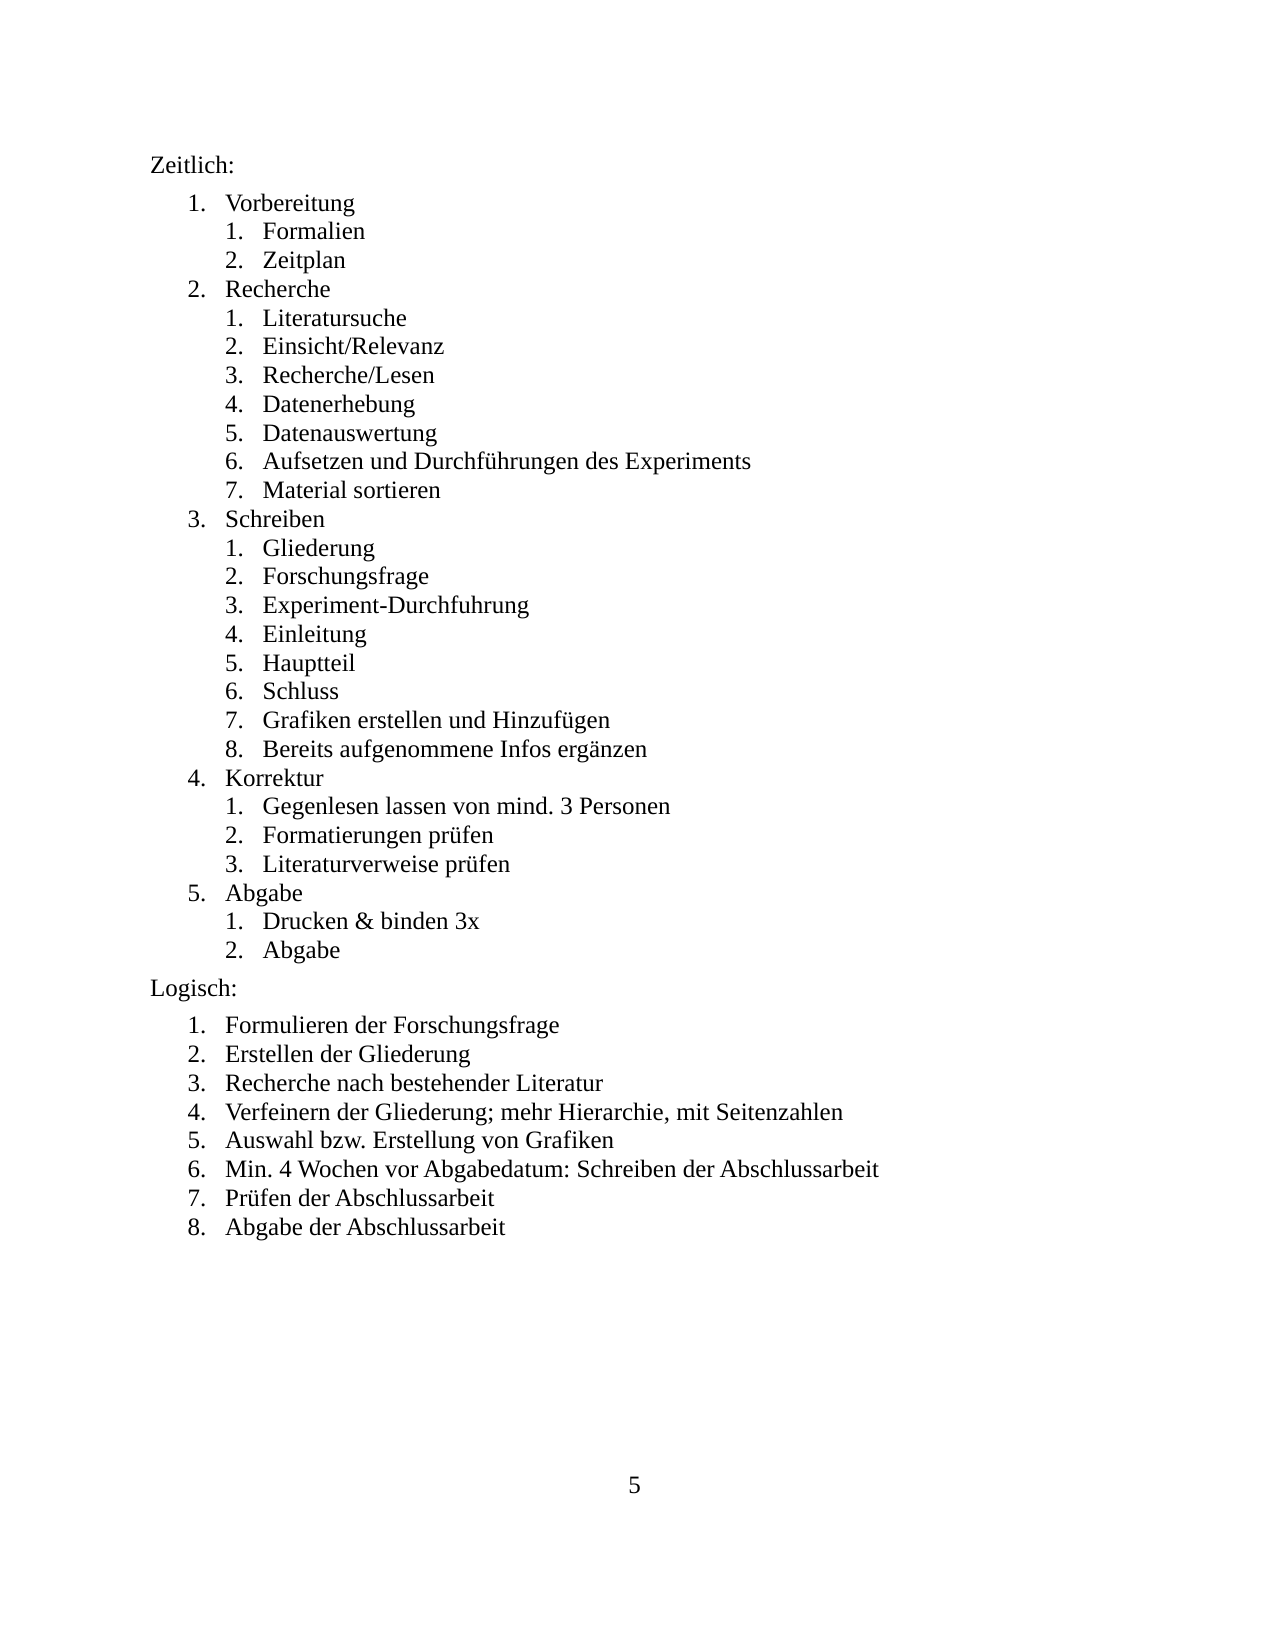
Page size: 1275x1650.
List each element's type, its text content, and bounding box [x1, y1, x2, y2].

list Aufsetzen und Durchführungen des Experiments [225, 446, 1125, 475]
list Hauptteil [225, 648, 1125, 676]
list Schreiben [187, 504, 1125, 533]
list Erstellen der Gliederung [187, 1039, 1125, 1068]
list Abgabe [225, 935, 1125, 964]
list Vorbereitung [187, 188, 1125, 216]
list Gegenlesen lassen von mind. 3 Personen [225, 791, 1125, 820]
list Datenerhebung [225, 389, 1125, 418]
list Grafiken erstellen und Hinzufügen [225, 705, 1125, 734]
list Formalien [225, 216, 1125, 245]
list Einsicht/Relevanz [225, 331, 1125, 360]
list Datenauswertung [225, 418, 1125, 446]
list Recherche nach bestehender Literatur [187, 1068, 1125, 1097]
list Gliederung [225, 533, 1125, 561]
text Logisch: [150, 973, 1125, 1002]
list Bereits aufgenommene Infos ergänzen [225, 734, 1125, 763]
list Literaturverweise prüfen [225, 849, 1125, 878]
list Forschungsfrage [225, 561, 1125, 590]
list Abgabe [187, 878, 1125, 906]
list Auswahl bzw. Erstellung von Grafiken [187, 1126, 1125, 1154]
list Min. 4 Wochen vor Abgabedatum: Schreiben der Abschlussarbeit [187, 1154, 1125, 1183]
text Zeitlich: [150, 150, 1125, 179]
list Formatierungen prüfen [225, 820, 1125, 849]
list Abgabe der Abschlussarbeit [187, 1212, 1125, 1241]
list Recherche [187, 274, 1125, 303]
list Drucken & binden 3x [225, 906, 1125, 935]
list Material sortieren [225, 475, 1125, 504]
list Prüfen der Abschlussarbeit [187, 1183, 1125, 1212]
list Zeitplan [225, 245, 1125, 274]
list Experiment-Durchfuhrung [225, 590, 1125, 619]
list Einleitung [225, 619, 1125, 648]
list Formulieren der Forschungsfrage [187, 1011, 1125, 1039]
list Korrektur [187, 763, 1125, 791]
list Schluss [225, 676, 1125, 705]
list Literatursuche [225, 303, 1125, 331]
list Verfeinern der Gliederung; mehr Hierarchie, mit Seitenzahlen [187, 1097, 1125, 1126]
list Recherche/Lesen [225, 360, 1125, 389]
